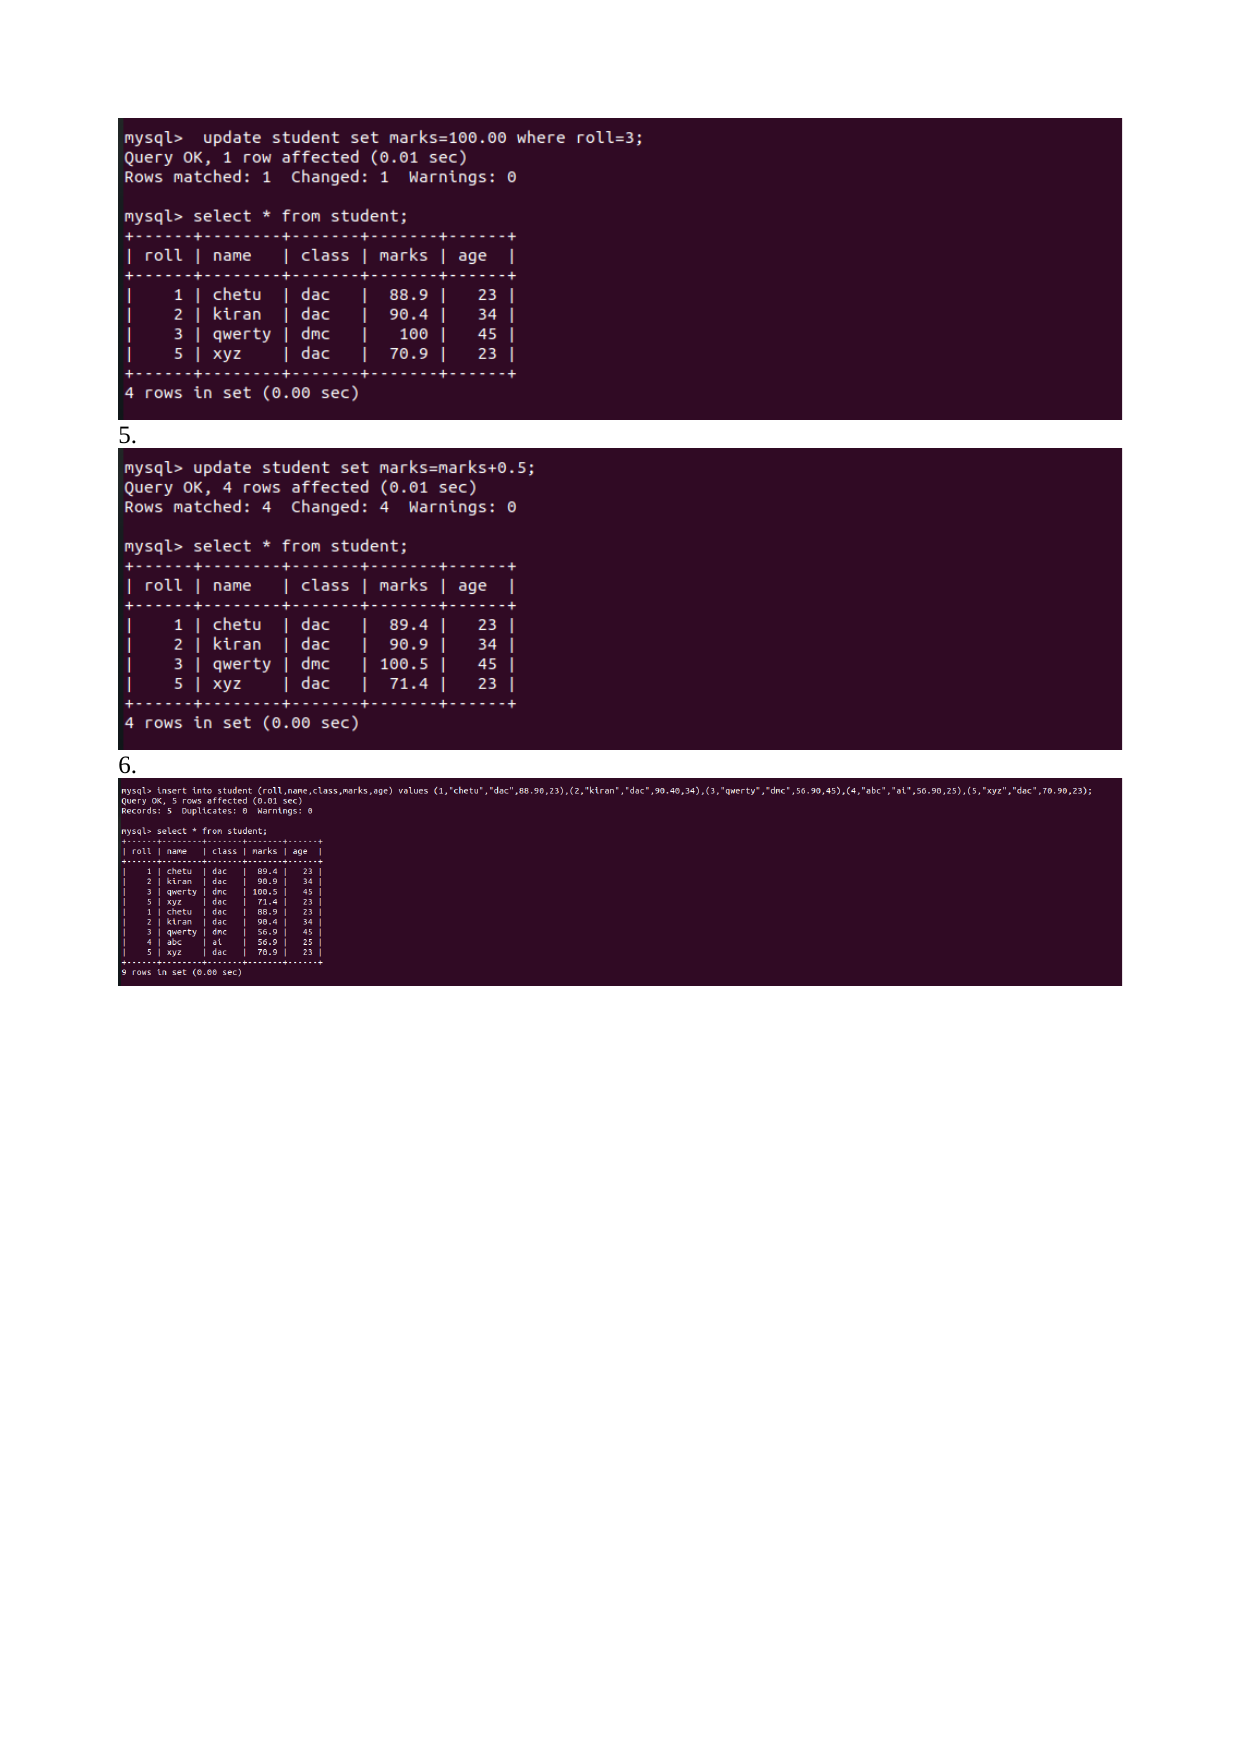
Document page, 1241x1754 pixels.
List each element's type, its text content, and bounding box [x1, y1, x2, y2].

picture [118, 448, 1123, 750]
text 6. [118, 750, 1122, 778]
text 5. [118, 420, 1122, 448]
picture [118, 778, 1123, 986]
picture [118, 118, 1123, 420]
